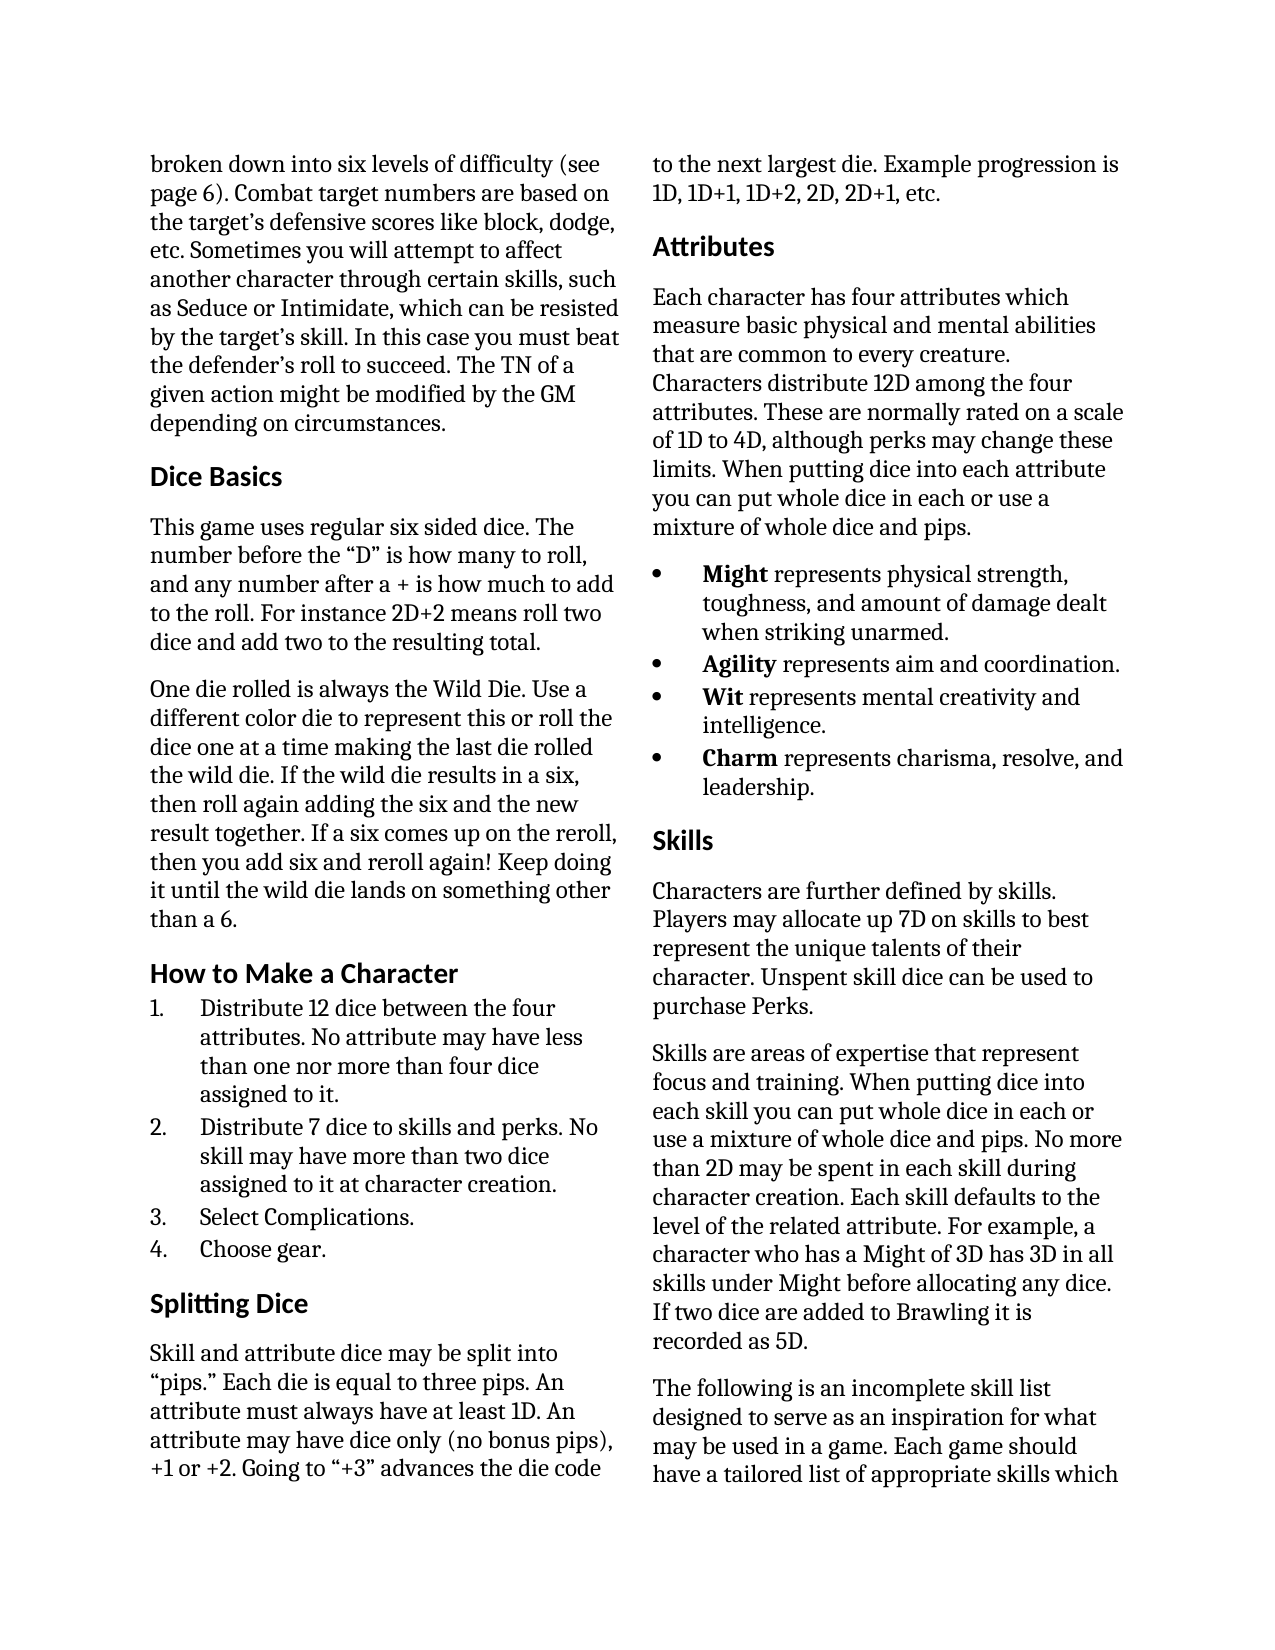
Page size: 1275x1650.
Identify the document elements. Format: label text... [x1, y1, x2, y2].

subtitle Splitting Dice [150, 1285, 622, 1321]
list Distribute 7 dice to skills and perks. No skill may have more than two dice assigned to it at character creation. [150, 1113, 622, 1199]
list Agility represents aim and coordination. [652, 650, 1125, 679]
subtitle Dice Basics [150, 458, 622, 494]
text Skill and attribute dice may be split into “pips.” Each die is equal to three pips. An attribute must always have at least 1D. An attribute may have dice only (no bonus pips), +1 or +2. Going to “+3” advances the die code [150, 1339, 622, 1483]
text One die rolled is always the Wild Die. Use a different color die to represent this or roll the dice one at a time making the last die rolled the wild die. If the wild die results in a six, then roll again adding the six and the new result together. If a six comes up on the reroll, then you add six and reroll again! Keep doing it until the wild die lands on something other than a 6. [150, 675, 622, 934]
text The following is an incomplete skill list designed to serve as an inspiration for what may be used in a game. Each game should have a tailored list of appropriate skills which [652, 1374, 1125, 1489]
list Distribute 12 dice between the four attributes. No attribute may have less than one nor more than four dice assigned to it. [150, 994, 622, 1109]
text Characters are further defined by skills. Players may allocate up 7D on skills to best represent the unique talents of their character. Unspent skill dice can be used to purchase Perks. [652, 877, 1125, 1020]
list Choose gear. [150, 1235, 622, 1264]
list Might represents physical strength, toughness, and amount of damage dealt when striking unarmed. [652, 560, 1125, 646]
list Charm represents charisma, resolve, and leadership. [652, 744, 1125, 801]
subtitle Skills [652, 822, 1125, 858]
text to the next largest die. Example progression is 1D, 1D+1, 1D+2, 2D, 2D+1, etc. [652, 150, 1125, 207]
text Each character has four attributes which measure basic physical and mental abilities that are common to every creature. Characters distribute 12D among the four attributes. These are normally rated on a scale of 1D to 4D, although perks may change these limits. When putting dice into each attribute you can put whole dice in each or use a mixture of whole dice and pips. [652, 283, 1125, 541]
text Skills are areas of expertise that represent focus and training. When putting dice into each skill you can put whole dice in each or use a mixture of whole dice and pips. No more than 2D may be spent in each skill during character creation. Each skill defaults to the level of the related attribute. For example, a character who has a Might of 3D has 3D in all skills under Might before allocating any dice. If two dice are added to Brawling it is recorded as 5D. [652, 1039, 1125, 1355]
list Wit represents mental creativity and intelligence. [652, 683, 1125, 740]
list Select Complications. [150, 1203, 622, 1232]
subtitle How to Make a Character [150, 955, 622, 990]
text broken down into six levels of difficulty (see page 6). Combat target numbers are based on the target’s defensive scores like block, dodge, etc. Sometimes you will attempt to affect another character through certain skills, such as Seduce or Intimidate, which can be resisted by the target’s skill. In this case you must beat the defender’s roll to succeed. The TN of a given action might be modified by the GM depending on circumstances. [150, 150, 622, 437]
text This game uses regular six sided dice. The number before the “D” is how many to roll, and any number after a + is how much to add to the roll. For instance 2D+2 means roll two dice and add two to the resulting total. [150, 513, 622, 656]
subtitle Attributes [652, 228, 1125, 264]
